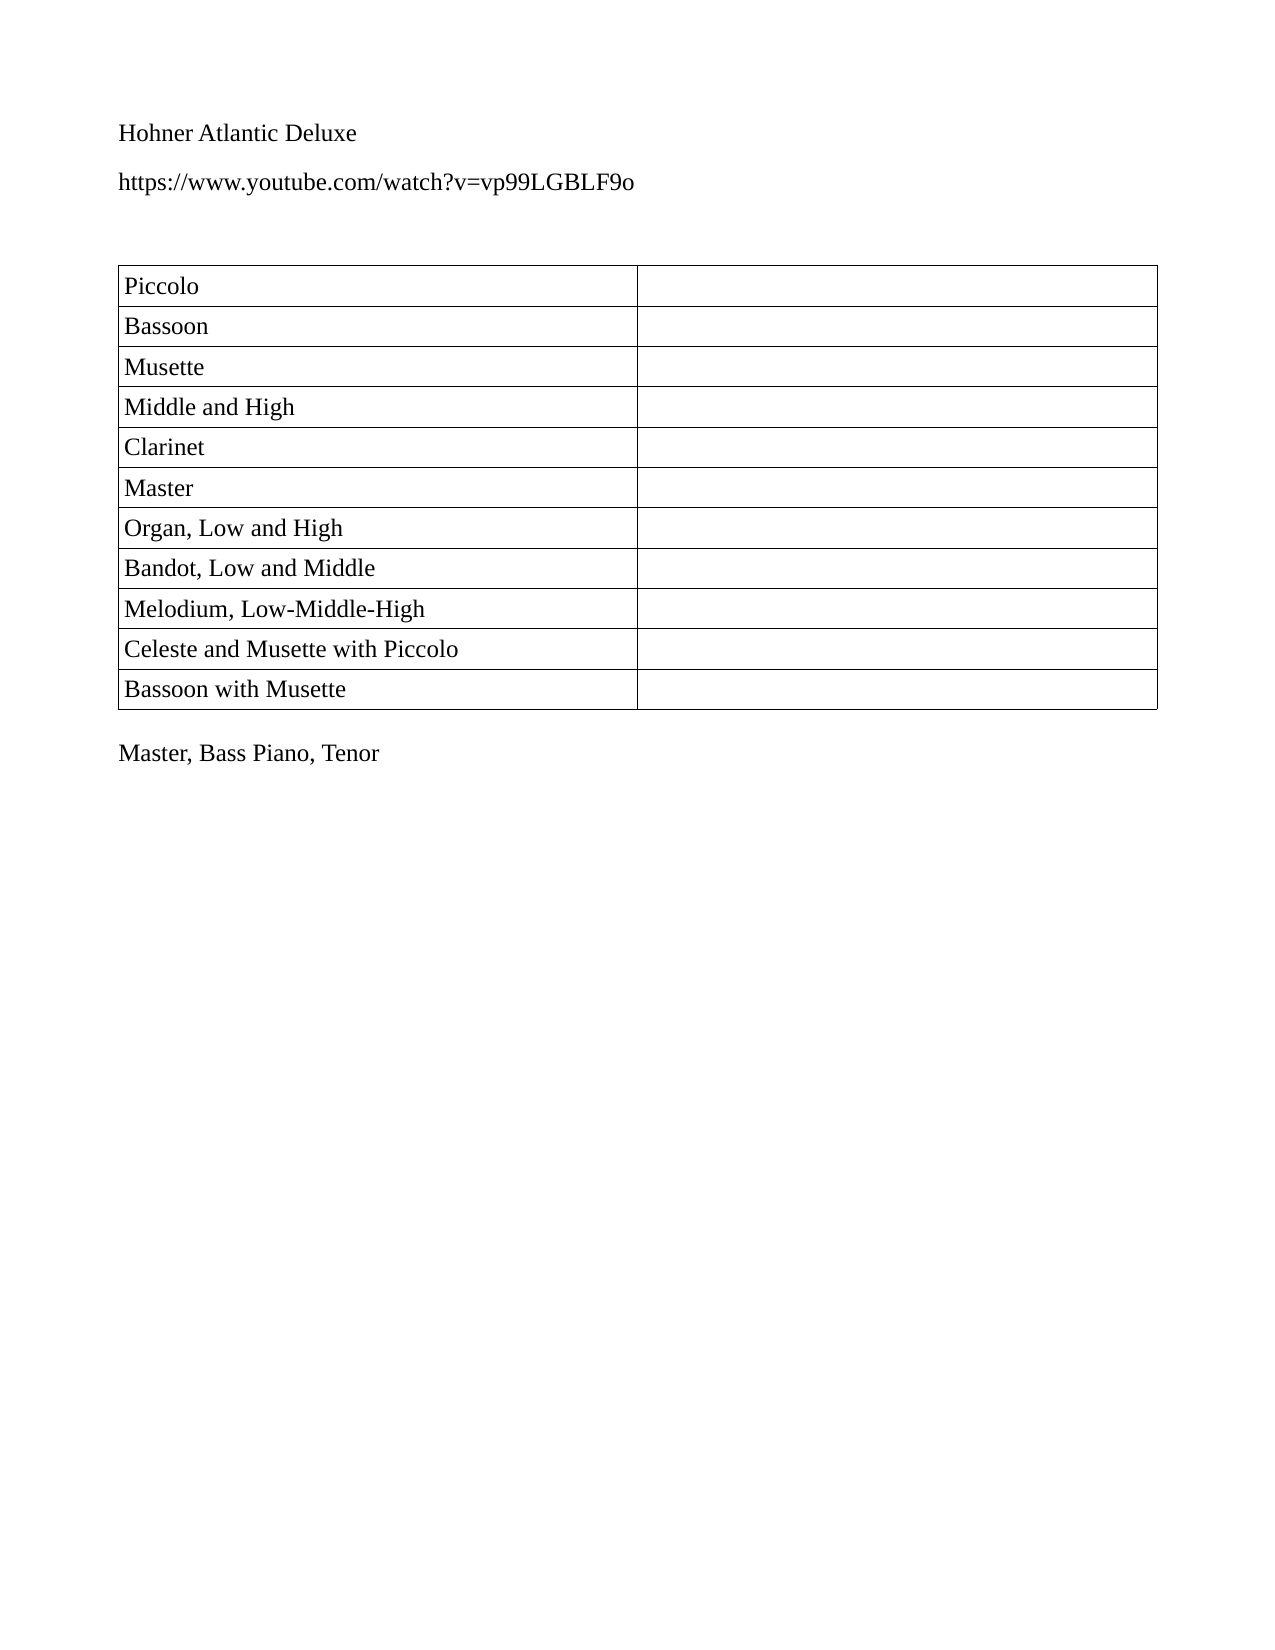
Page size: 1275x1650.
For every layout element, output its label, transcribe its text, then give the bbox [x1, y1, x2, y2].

table_cell Master [119, 468, 637, 507]
table_cell Bassoon [119, 307, 637, 346]
table_cell Middle and High [119, 387, 637, 427]
table_cell [638, 508, 1157, 547]
table_cell [638, 347, 1157, 386]
table_cell [638, 549, 1157, 588]
text Master, Bass Piano, Tenor [118, 738, 1157, 766]
table_cell [638, 307, 1157, 346]
table_cell Celeste and Musette with Piccolo [119, 629, 637, 668]
table_cell [638, 589, 1157, 628]
table_cell Clarinet [119, 428, 637, 467]
table_cell Bassoon with Musette [119, 670, 637, 709]
table_header [638, 266, 1157, 306]
table_cell [638, 629, 1157, 668]
table_cell [638, 428, 1157, 467]
table_cell Melodium, Low-Middle-High [119, 589, 637, 628]
table_cell Organ, Low and High [119, 508, 637, 547]
table_cell [638, 670, 1157, 709]
table_cell Bandot, Low and Middle [119, 549, 637, 588]
table_header Piccolo [119, 266, 637, 306]
text Hohner Atlantic Deluxe [118, 118, 1157, 147]
table_cell [638, 468, 1157, 507]
table_cell Musette [119, 347, 637, 386]
table_cell [638, 387, 1157, 427]
text https://www.youtube.com/watch?v=vp99LGBLF9o [118, 167, 1157, 196]
